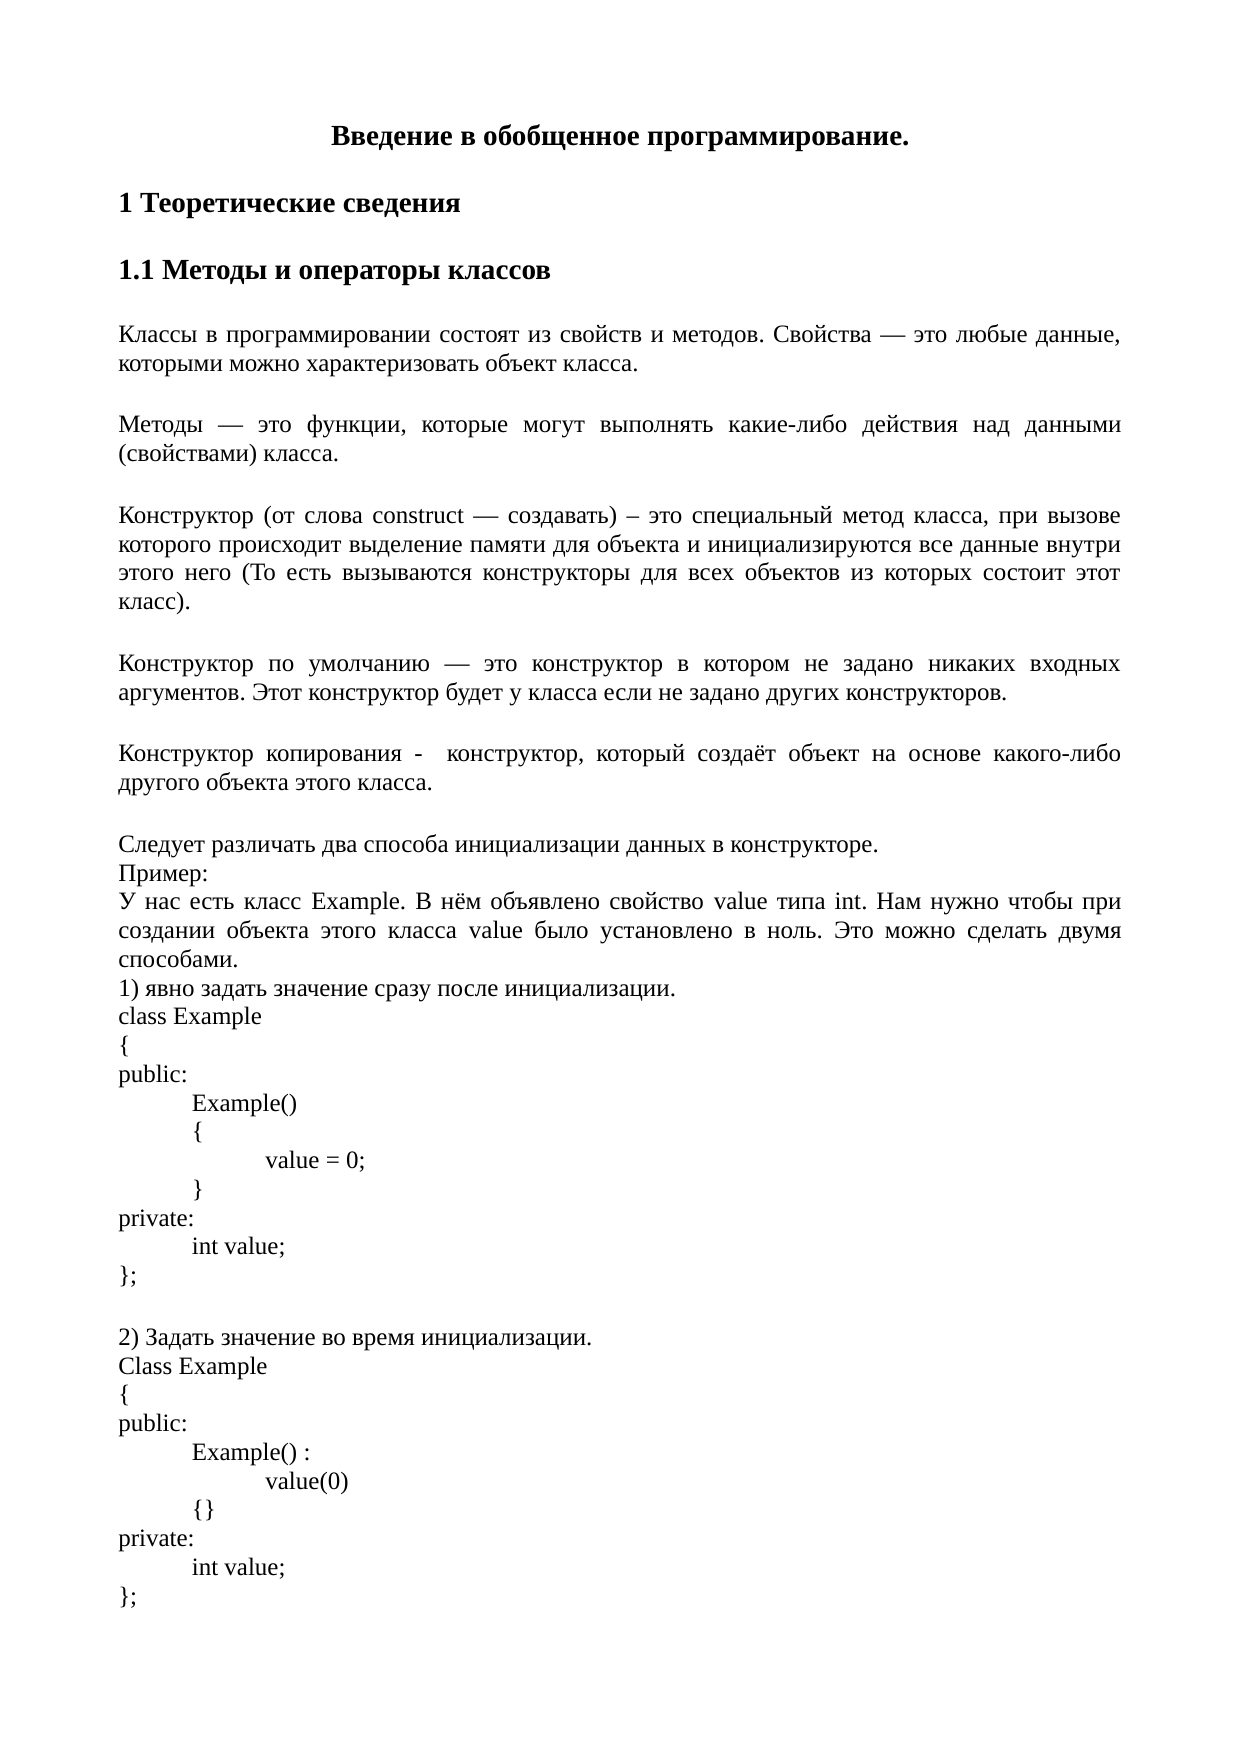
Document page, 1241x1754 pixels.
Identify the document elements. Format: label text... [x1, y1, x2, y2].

text int value; [118, 1552, 1122, 1581]
text У нас есть класс Example. В нём объявлено свойство value типа int. Нам нужно чтобы при создании объекта этого класса value было установлено в ноль. Это можно сделать двумя способами. [118, 886, 1122, 973]
text public: [118, 1059, 1122, 1088]
text } [118, 1174, 1122, 1203]
text private: [118, 1203, 1122, 1231]
text Следует различать два способа инициализации данных в конструкторе. [118, 829, 1122, 858]
text 1 Теоретические сведения [118, 185, 1122, 219]
text Введение в обобщенное программирование. [118, 118, 1122, 152]
text { [118, 1116, 1122, 1145]
text {} [118, 1494, 1122, 1523]
text Методы — это функции, которые могут выполнять какие-либо действия над данными (свойствами) класса. [118, 409, 1122, 467]
text }; [118, 1260, 1122, 1289]
text Example() [118, 1088, 1122, 1116]
text Class Example [118, 1351, 1122, 1379]
text { [118, 1030, 1122, 1059]
text }; [118, 1581, 1122, 1609]
text value = 0; [118, 1145, 1122, 1174]
text { [118, 1379, 1122, 1408]
text private: [118, 1523, 1122, 1552]
text 1.1 Методы и операторы классов [118, 252, 1122, 286]
text Пример: [118, 858, 1122, 886]
text value(0) [118, 1466, 1122, 1494]
text int value; [118, 1231, 1122, 1260]
text Классы в программировании состоят из свойств и методов. Свойства — это любые данные, которыми можно характеризовать объект класса. [118, 319, 1122, 376]
text public: [118, 1408, 1122, 1437]
text Конструктор (от слова construct — создавать) – это специальный метод класса, при вызове которого происходит выделение памяти для объекта и инициализируются все данные внутри этого него (То есть вызываются конструкторы для всех объектов из которых состоит этот класс). [118, 500, 1122, 615]
text 1) явно задать значение сразу после инициализации. [118, 973, 1122, 1001]
text class Example [118, 1001, 1122, 1030]
text Example() : [118, 1437, 1122, 1466]
text Конструктор по умолчанию — это конструктор в котором не задано никаких входных аргументов. Этот конструктор будет у класса если не задано других конструкторов. [118, 648, 1122, 705]
text 2) Задать значение во время инициализации. [118, 1322, 1122, 1351]
text Конструктор копирования - конструктор, который создаёт объект на основе какого-либо другого объекта этого класса. [118, 738, 1122, 796]
